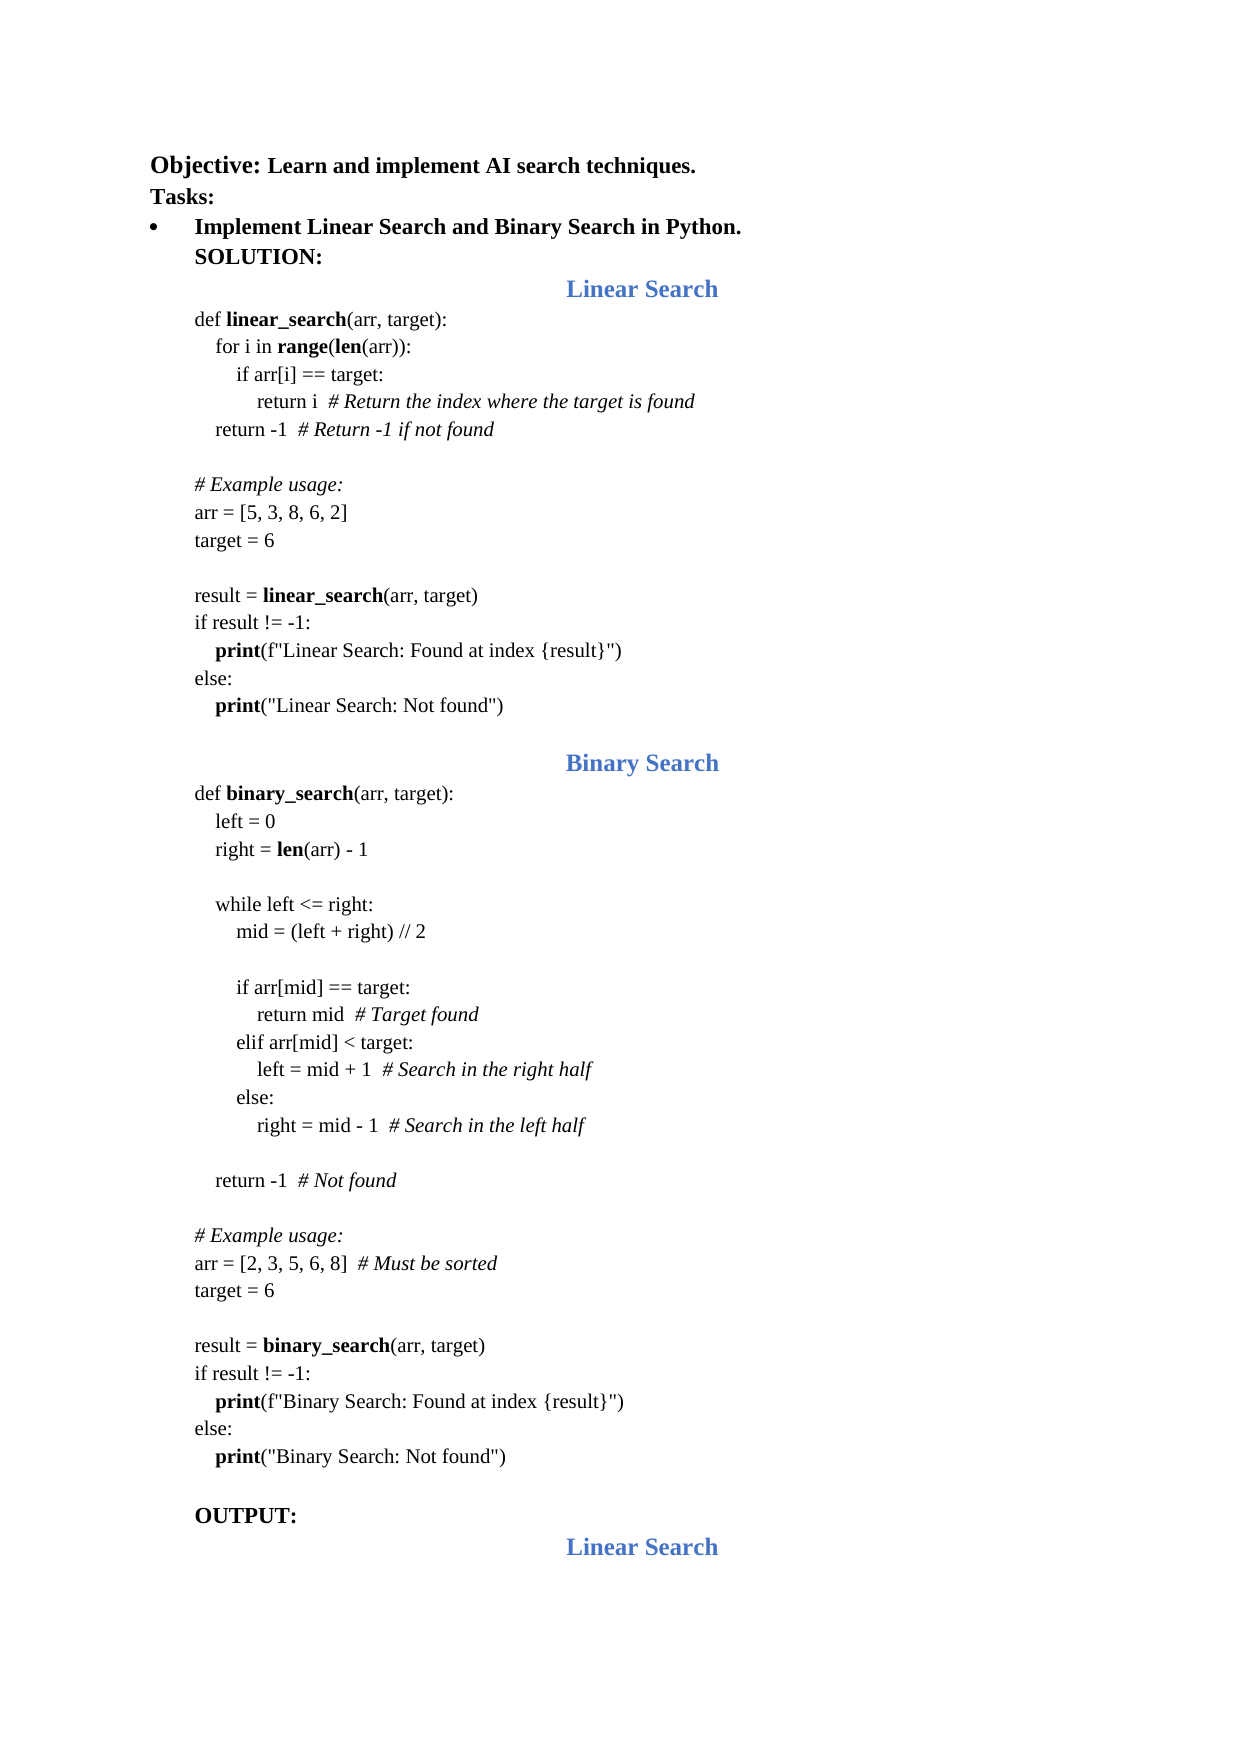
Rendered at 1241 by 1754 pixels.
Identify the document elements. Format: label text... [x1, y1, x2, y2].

text return -1 # Not found [194, 1168, 1090, 1192]
text if result != -1: [194, 1361, 1090, 1385]
text Linear Search [194, 1532, 1090, 1561]
text SOLUTION: [194, 243, 1090, 270]
text right = mid - 1 # Search in the left half [194, 1113, 1090, 1137]
text arr = [2, 3, 5, 6, 8] # Must be sorted [194, 1251, 1090, 1275]
text elif arr[mid] < target: [194, 1030, 1090, 1054]
text return mid # Target found [194, 1002, 1090, 1026]
text return -1 # Return -1 if not found [194, 417, 1090, 441]
text print(f"Linear Search: Found at index {result}") [194, 638, 1090, 662]
text mid = (left + right) // 2 [194, 919, 1090, 943]
text print("Linear Search: Not found") [194, 693, 1090, 717]
text OUTPUT: [194, 1502, 1090, 1528]
text # Example usage: [194, 1223, 1090, 1247]
text Binary Search [194, 748, 1090, 777]
text Tasks: [150, 183, 1090, 209]
text def binary_search(arr, target): [194, 781, 1090, 805]
text target = 6 [194, 1278, 1090, 1302]
text def linear_search(arr, target): [194, 307, 1090, 331]
text if arr[i] == target: [194, 362, 1090, 386]
text else: [194, 1085, 1090, 1109]
text result = binary_search(arr, target) [194, 1333, 1090, 1357]
text while left <= right: [194, 892, 1090, 916]
list Implement Linear Search and Binary Search in Python. [150, 213, 1090, 239]
text else: [194, 666, 1090, 689]
text else: [194, 1416, 1090, 1440]
text arr = [5, 3, 8, 6, 2] [194, 500, 1090, 524]
text print(f"Binary Search: Found at index {result}") [194, 1389, 1090, 1413]
text result = linear_search(arr, target) [194, 583, 1090, 607]
text Linear Search [194, 274, 1090, 302]
text left = 0 [194, 809, 1090, 833]
text target = 6 [194, 527, 1090, 552]
text return i # Return the index where the target is found [194, 389, 1090, 413]
text if arr[mid] == target: [194, 974, 1090, 999]
text for i in range(len(arr)): [194, 334, 1090, 358]
text right = len(arr) - 1 [194, 837, 1090, 861]
text left = mid + 1 # Search in the right half [194, 1057, 1090, 1081]
text print("Binary Search: Not found") [194, 1444, 1090, 1468]
text # Example usage: [194, 472, 1090, 496]
text Objective: Learn and implement AI search techniques. [150, 150, 1090, 179]
text if result != -1: [194, 610, 1090, 634]
